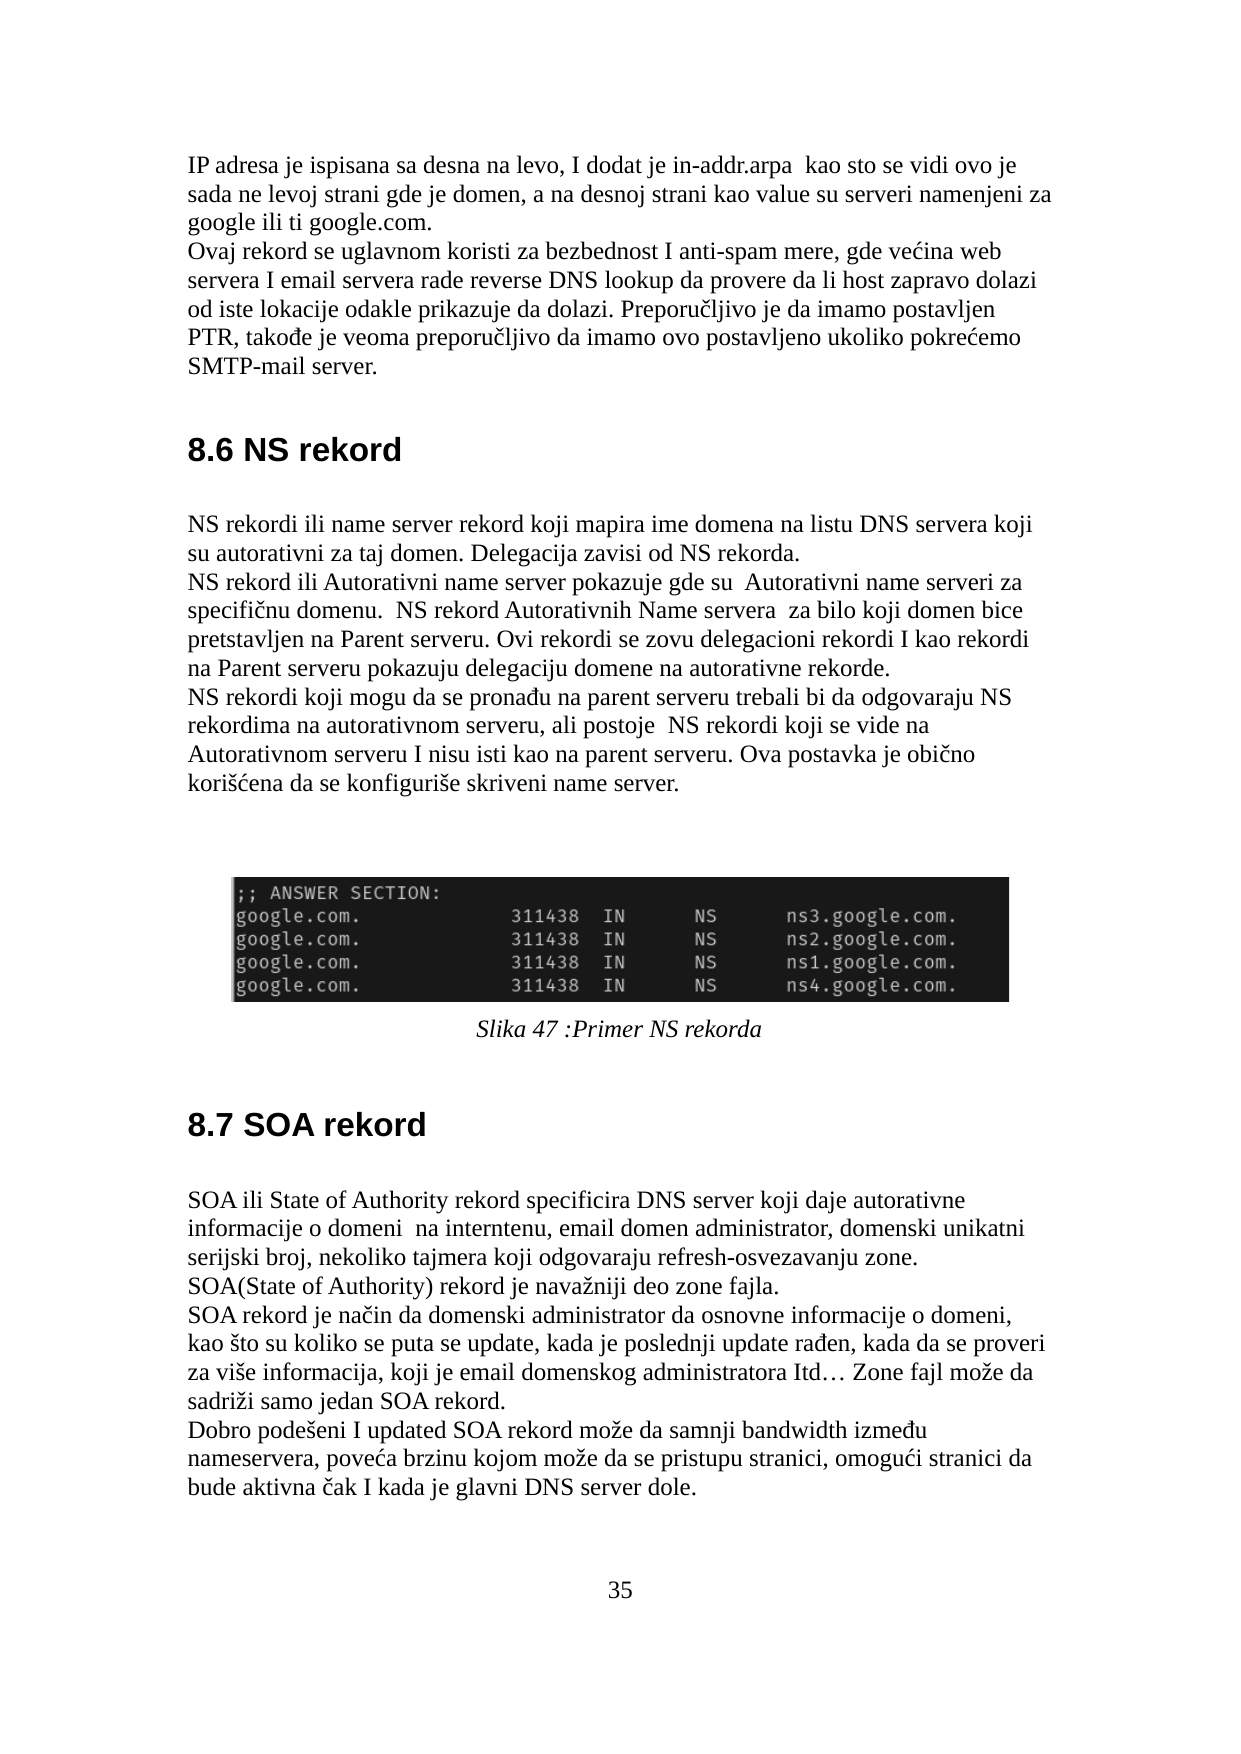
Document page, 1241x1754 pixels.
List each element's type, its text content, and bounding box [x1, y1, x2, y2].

text Ovaj rekord se uglavnom koristi za bezbednost I anti-spam mere, gde većina web servera I email servera rade reverse DNS lookup da provere da li host zapravo dolazi od iste lokacije odakle prikazuje da dolazi. Preporučljivo je da imamo postavljen PTR, takođe je veoma preporučljivo da imamo ovo postavljeno ukoliko pokrećemo SMTP-mail server. [187, 236, 1053, 380]
text NS rekord ili Autorativni name server pokazuje gde su Autorativni name serveri za specifičnu domenu. NS rekord Autorativnih Name servera za bilo koji domen bice pretstavljen na Parent serveru. Ovi rekordi se zovu delegacioni rekordi I kao rekordi na Parent serveru pokazuju delegaciju domene na autorativne rekorde. [187, 567, 1053, 682]
text IP adresa je ispisana sa desna na levo, I dodat je in-addr.arpa kao sto se vidi ovo je sada ne levoj strani gde je domen, a na desnoj strani kao value su serveri namenjeni za google ili ti google.com. [187, 150, 1053, 236]
text NS rekordi koji mogu da se pronađu na parent serveru trebali bi da odgovaraju NS rekordima na autorativnom serveru, ali postoje NS rekordi koji se vide na Autorativnom serveru I nisu isti kao na parent serveru. Ova postavka je obično korišćena da se konfiguriše skriveni name server. [187, 682, 1053, 797]
subtitle 8.7 SOA rekord [187, 1105, 1053, 1143]
text SOA ili State of Authority rekord specificira DNS server koji daje autorativne informacije o domeni na interntenu, email domen administrator, domenski unikatni serijski broj, nekoliko tajmera koji odgovaraju refresh-osvezavanju zone. [187, 1185, 1053, 1271]
picture [231, 877, 1010, 1002]
subtitle 8.6 NS rekord [187, 429, 1053, 468]
text SOA(State of Authority) rekord je navažniji deo zone fajla. [187, 1271, 1053, 1300]
text NS rekordi ili name server rekord koji mapira ime domena na listu DNS servera koji su autorativni za taj domen. Delegacija zavisi od NS rekorda. [187, 509, 1053, 567]
text SOA rekord je način da domenski administrator da osnovne informacije o domeni, kao što su koliko se puta se update, kada je poslednji update rađen, kada da se proveri za više informacija, koji je email domenskog administratora Itd… Zone fajl može da sadriži samo jedan SOA rekord. [187, 1300, 1053, 1415]
text Dobro podešeni I updated SOA rekord može da samnji bandwidth između nameservera, poveća brzinu kojom može da se pristupu stranici, omogući stranici da bude aktivna čak I kada je glavni DNS server dole. [187, 1415, 1053, 1501]
text Slika 47 :Primer NS rekorda [231, 1002, 1009, 1043]
